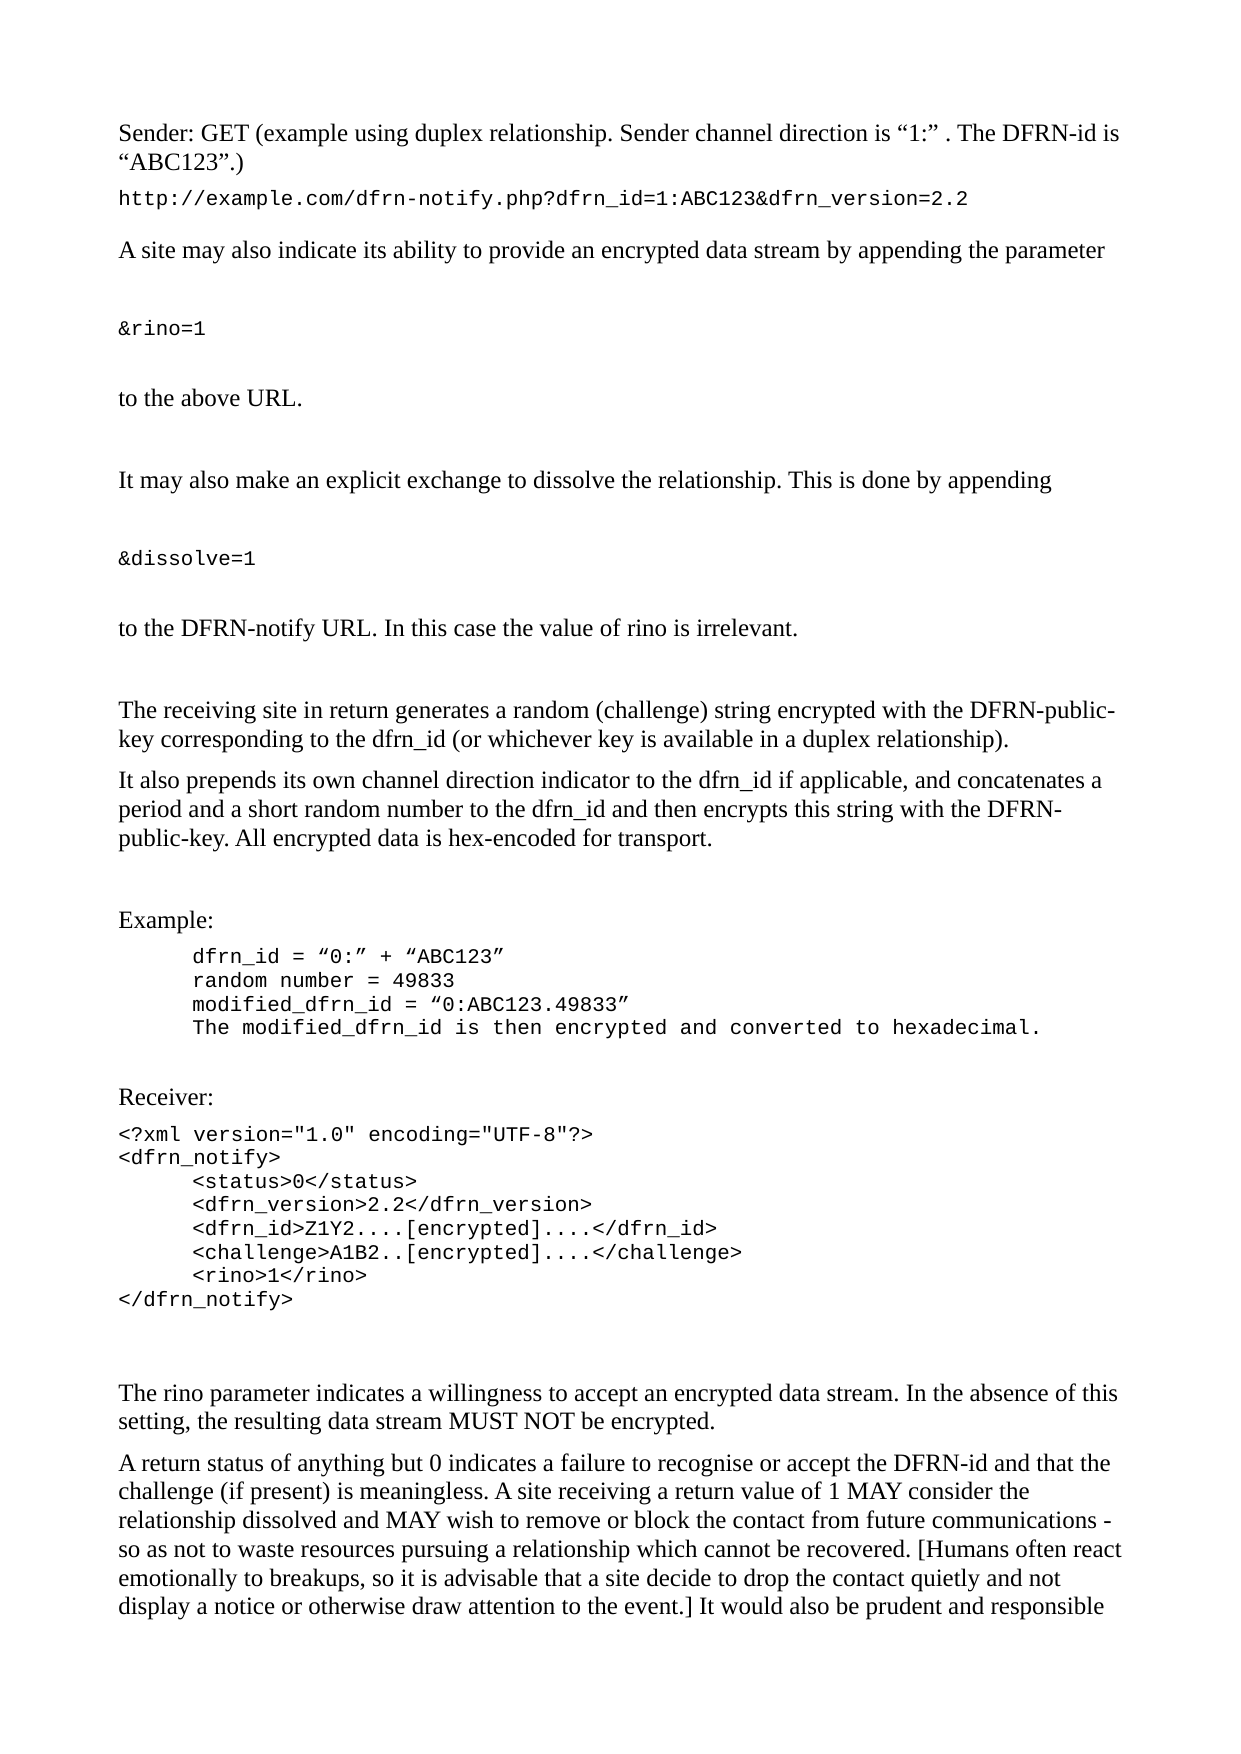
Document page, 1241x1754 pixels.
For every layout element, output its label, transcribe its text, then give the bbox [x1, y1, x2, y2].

text The receiving site in return generates a random (challenge) string encrypted with the DFRN-public-key corresponding to the dfrn_id (or whichever key is available in a duplex relationship). [118, 695, 1122, 753]
text <dfrn_version>2.2</dfrn_version> [118, 1194, 1122, 1218]
text <challenge>A1B2..[encrypted]....</challenge> [118, 1242, 1122, 1265]
text Example: [118, 905, 1122, 934]
text A return status of anything but 0 indicates a failure to recognise or accept the DFRN-id and that the challenge (if present) is meaningless. A site receiving a return value of 1 MAY consider the relationship dissolved and MAY wish to remove or block the contact from future communications - so as not to waste resources pursuing a relationship which cannot be recovered. [Humans often react emotionally to breakups, so it is advisable that a site decide to drop the contact quietly and not display a notice or otherwise draw attention to the event.] It would also be prudent and responsible [118, 1448, 1122, 1620]
text to the DFRN-notify URL. In this case the value of rino is irrelevant. [118, 613, 1122, 641]
text random number = 49833 [192, 970, 1122, 994]
text It may also make an explicit exchange to dissolve the relationship. This is done by appending [118, 465, 1122, 494]
text The rino parameter indicates a willingness to accept an encrypted data stream. In the absence of this setting, the resulting data stream MUST NOT be encrypted. [118, 1378, 1122, 1435]
text Sender: GET (example using duplex relationship. Sender channel direction is “1:” . The DFRN-id is “ABC123”.) [118, 118, 1122, 176]
text dfrn_id = “0:” + “ABC123” [192, 946, 1122, 970]
text It also prepends its own channel direction indicator to the dfrn_id if applicable, and concatenates a period and a short random number to the dfrn_id and then encrypts this string with the DFRN-public-key. All encrypted data is hex-encoded for transport. [118, 765, 1122, 851]
text </dfrn_notify> [118, 1289, 1122, 1313]
text <status>0</status> [118, 1171, 1122, 1194]
text to the above URL. [118, 383, 1122, 412]
text <dfrn_notify> [118, 1147, 1122, 1171]
text &dissolve=1 [118, 548, 1122, 571]
text <dfrn_id>Z1Y2....[encrypted]....</dfrn_id> [118, 1218, 1122, 1242]
text <rino>1</rino> [118, 1265, 1122, 1289]
text &rino=1 [118, 318, 1122, 342]
text Receiver: [118, 1082, 1122, 1111]
text modified_dfrn_id = “0:ABC123.49833” [192, 994, 1122, 1017]
text The modified_dfrn_id is then encrypted and converted to hexadecimal. [192, 1017, 1122, 1041]
text A site may also indicate its ability to provide an encrypted data stream by appending the parameter [118, 235, 1122, 264]
text <?xml version="1.0" encoding="UTF-8"?> [118, 1123, 1122, 1147]
text http://example.com/dfrn-notify.php?dfrn_id=1:ABC123&dfrn_version=2.2 [118, 188, 1122, 212]
